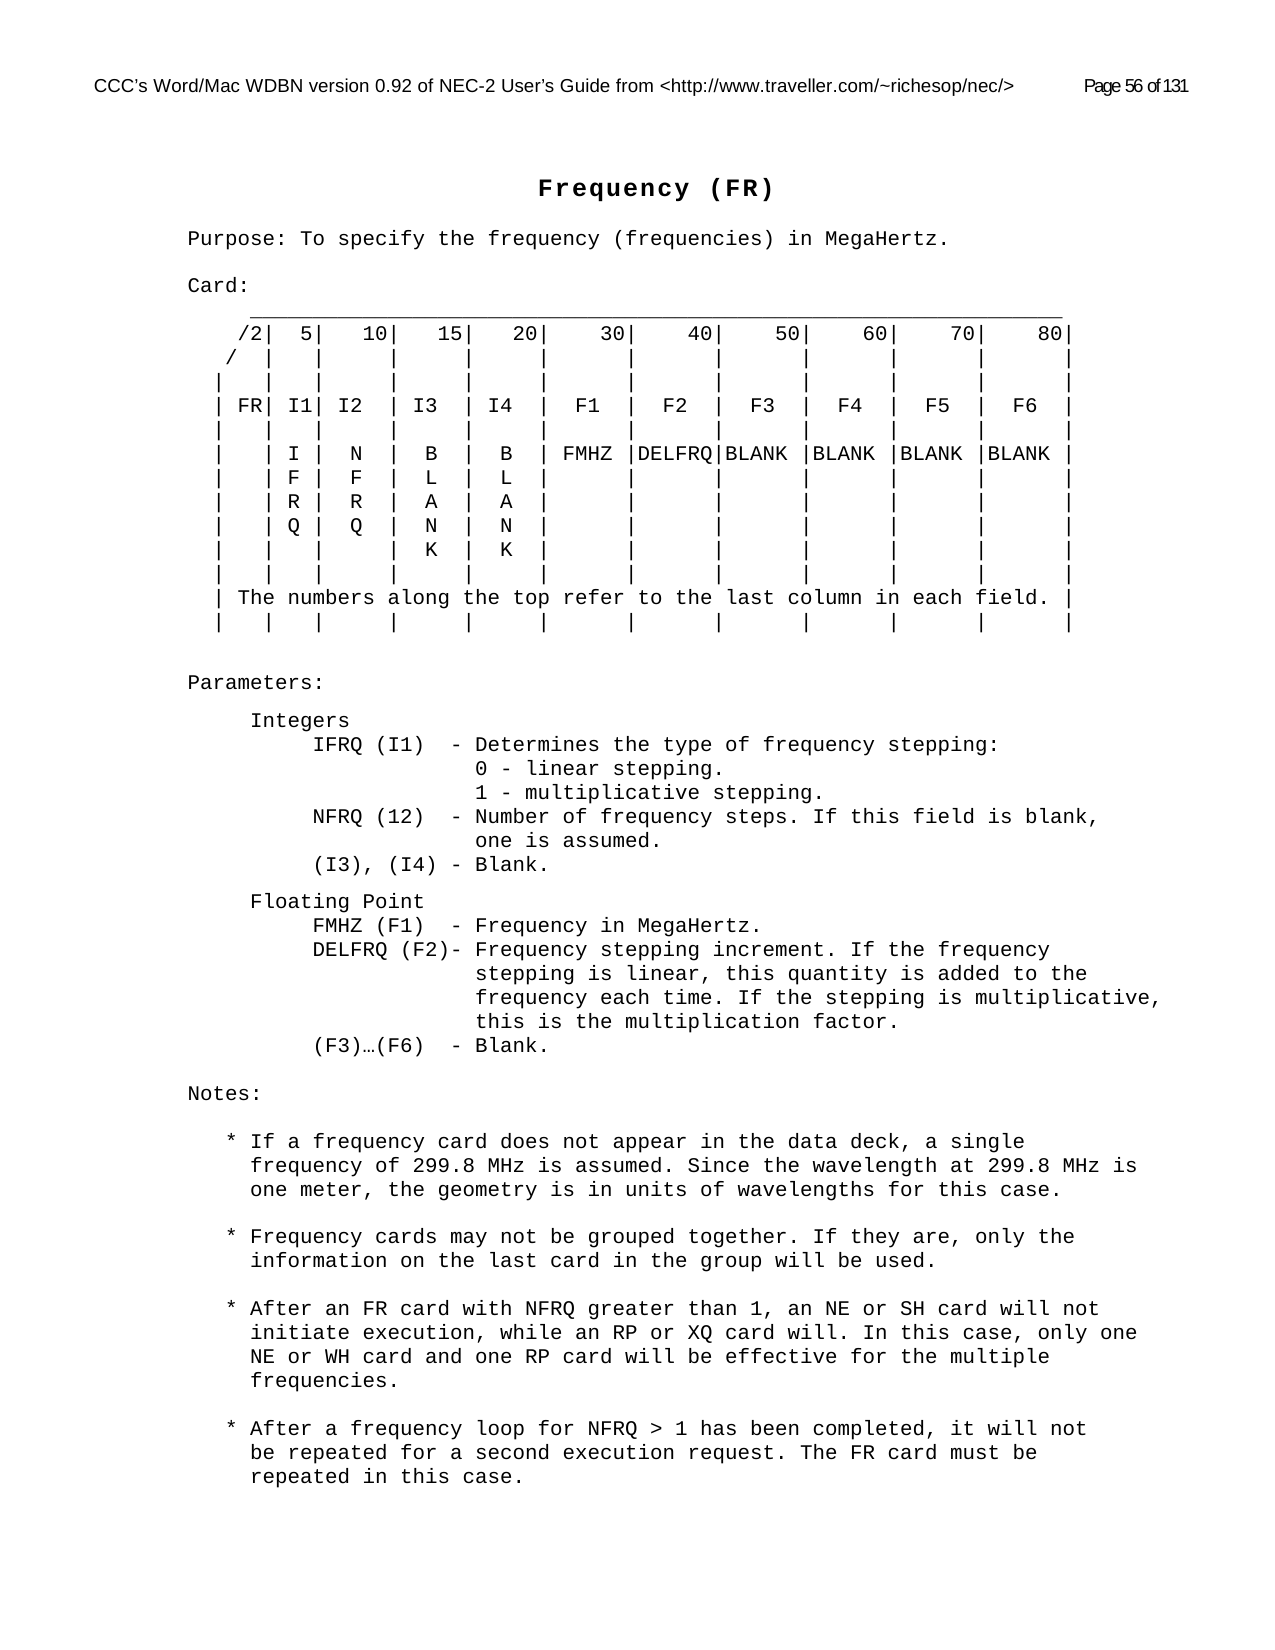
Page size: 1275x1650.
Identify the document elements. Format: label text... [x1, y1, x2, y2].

text | | I | N | B | B | FMHZ |DELFRQ|BLANK |BLANK |BLANK |BLANK | [187, 443, 1181, 467]
text | The numbers along the top refer to the last column in each field. | [187, 587, 1181, 611]
text | | | | | | | | | | | | [187, 611, 1181, 635]
text (I3), (I4) - Blank. [187, 853, 1181, 877]
text * After an FR card with NFRQ greater than 1, an NE or SH card will not [187, 1298, 1181, 1322]
text frequency of 299.8 MHz is assumed. Since the wavelength at 299.8 MHz is [187, 1154, 1181, 1178]
text this is the multiplication factor. [187, 1011, 1181, 1035]
text Frequency (FR) [187, 175, 1125, 203]
text Floating Point [187, 877, 1181, 915]
text Card: [187, 275, 1181, 299]
text | FR| I1| I2 | I3 | I4 | F1 | F2 | F3 | F4 | F5 | F6 | [187, 395, 1181, 419]
text * If a frequency card does not appear in the data deck, a single [187, 1131, 1181, 1154]
text FMHZ (F1) - Frequency in MegaHertz. [187, 915, 1181, 939]
text | | | | | | | | | | | | [187, 419, 1181, 443]
text Integers [187, 696, 1181, 734]
text * After a frequency loop for NFRQ > 1 has been completed, it will not [187, 1418, 1181, 1442]
text stepping is linear, this quantity is added to the [187, 963, 1181, 987]
text DELFRQ (F2)- Frequency stepping increment. If the frequency [187, 939, 1181, 963]
text one meter, the geometry is in units of wavelengths for this case. [187, 1178, 1181, 1202]
text information on the last card in the group will be used. [187, 1250, 1181, 1274]
text 0 - linear stepping. [187, 758, 1181, 782]
text | | F | F | L | L | | | | | | | [187, 467, 1181, 491]
text | | | | K | K | | | | | | | [187, 539, 1181, 563]
text frequency each time. If the stepping is multiplicative, [187, 987, 1181, 1011]
text | | | | | | | | | | | | [187, 563, 1181, 587]
text NE or WH card and one RP card will be effective for the multiple [187, 1346, 1181, 1370]
text / | | | | | | | | | | | [187, 347, 1181, 371]
text frequencies. [187, 1370, 1181, 1394]
text /2| 5| 10| 15| 20| 30| 40| 50| 60| 70| 80| [187, 323, 1181, 347]
text be repeated for a second execution request. The FR card must be [187, 1442, 1181, 1466]
text _________________________________________________________________ [187, 299, 1181, 323]
text IFRQ (I1) - Determines the type of frequency stepping: [187, 734, 1181, 758]
text initiate execution, while an RP or XQ card will. In this case, only one [187, 1322, 1181, 1346]
text repeated in this case. [187, 1466, 1181, 1490]
text (F3)…(F6) - Blank. [187, 1035, 1181, 1059]
text | | | | | | | | | | | | [187, 371, 1181, 395]
text Notes: [187, 1083, 1181, 1107]
text NFRQ (12) - Number of frequency steps. If this field is blank, [187, 806, 1181, 829]
text one is assumed. [187, 829, 1181, 853]
text 1 - multiplicative stepping. [187, 782, 1181, 806]
text * Frequency cards may not be grouped together. If they are, only the [187, 1226, 1181, 1250]
text | | Q | Q | N | N | | | | | | | [187, 515, 1181, 539]
text Purpose: To specify the frequency (frequencies) in MegaHertz. [187, 227, 1181, 251]
text | | R | R | A | A | | | | | | | [187, 491, 1181, 515]
text Parameters: [187, 659, 1181, 696]
